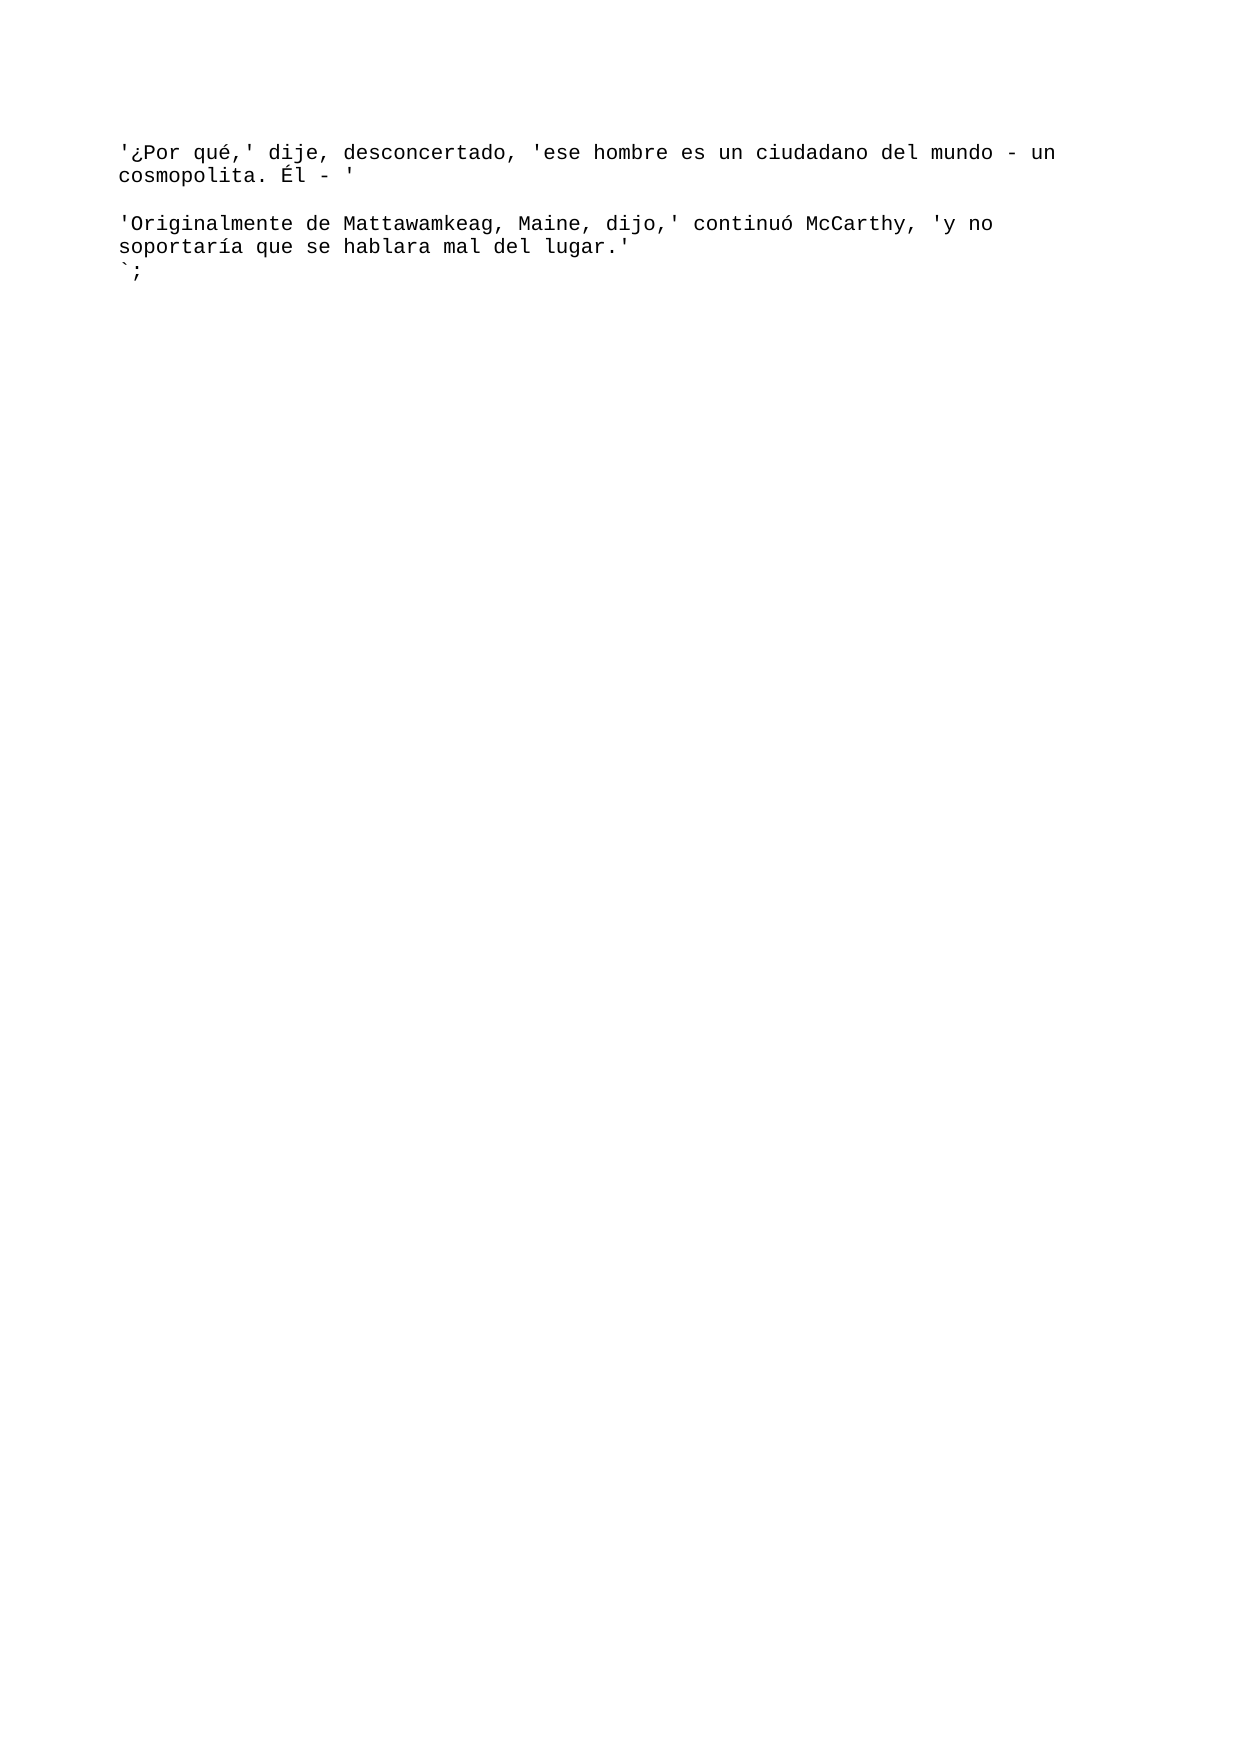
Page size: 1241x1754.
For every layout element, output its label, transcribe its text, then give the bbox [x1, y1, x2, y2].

text 'Originalmente de Mattawamkeag, Maine, dijo,' continuó McCarthy, 'y no soportaría que se hablara mal del lugar.' [118, 213, 1122, 260]
text '¿Por qué,' dije, desconcertado, 'ese hombre es un ciudadano del mundo - un cosmopolita. Él - ' [118, 142, 1122, 189]
text `; [118, 260, 1122, 284]
